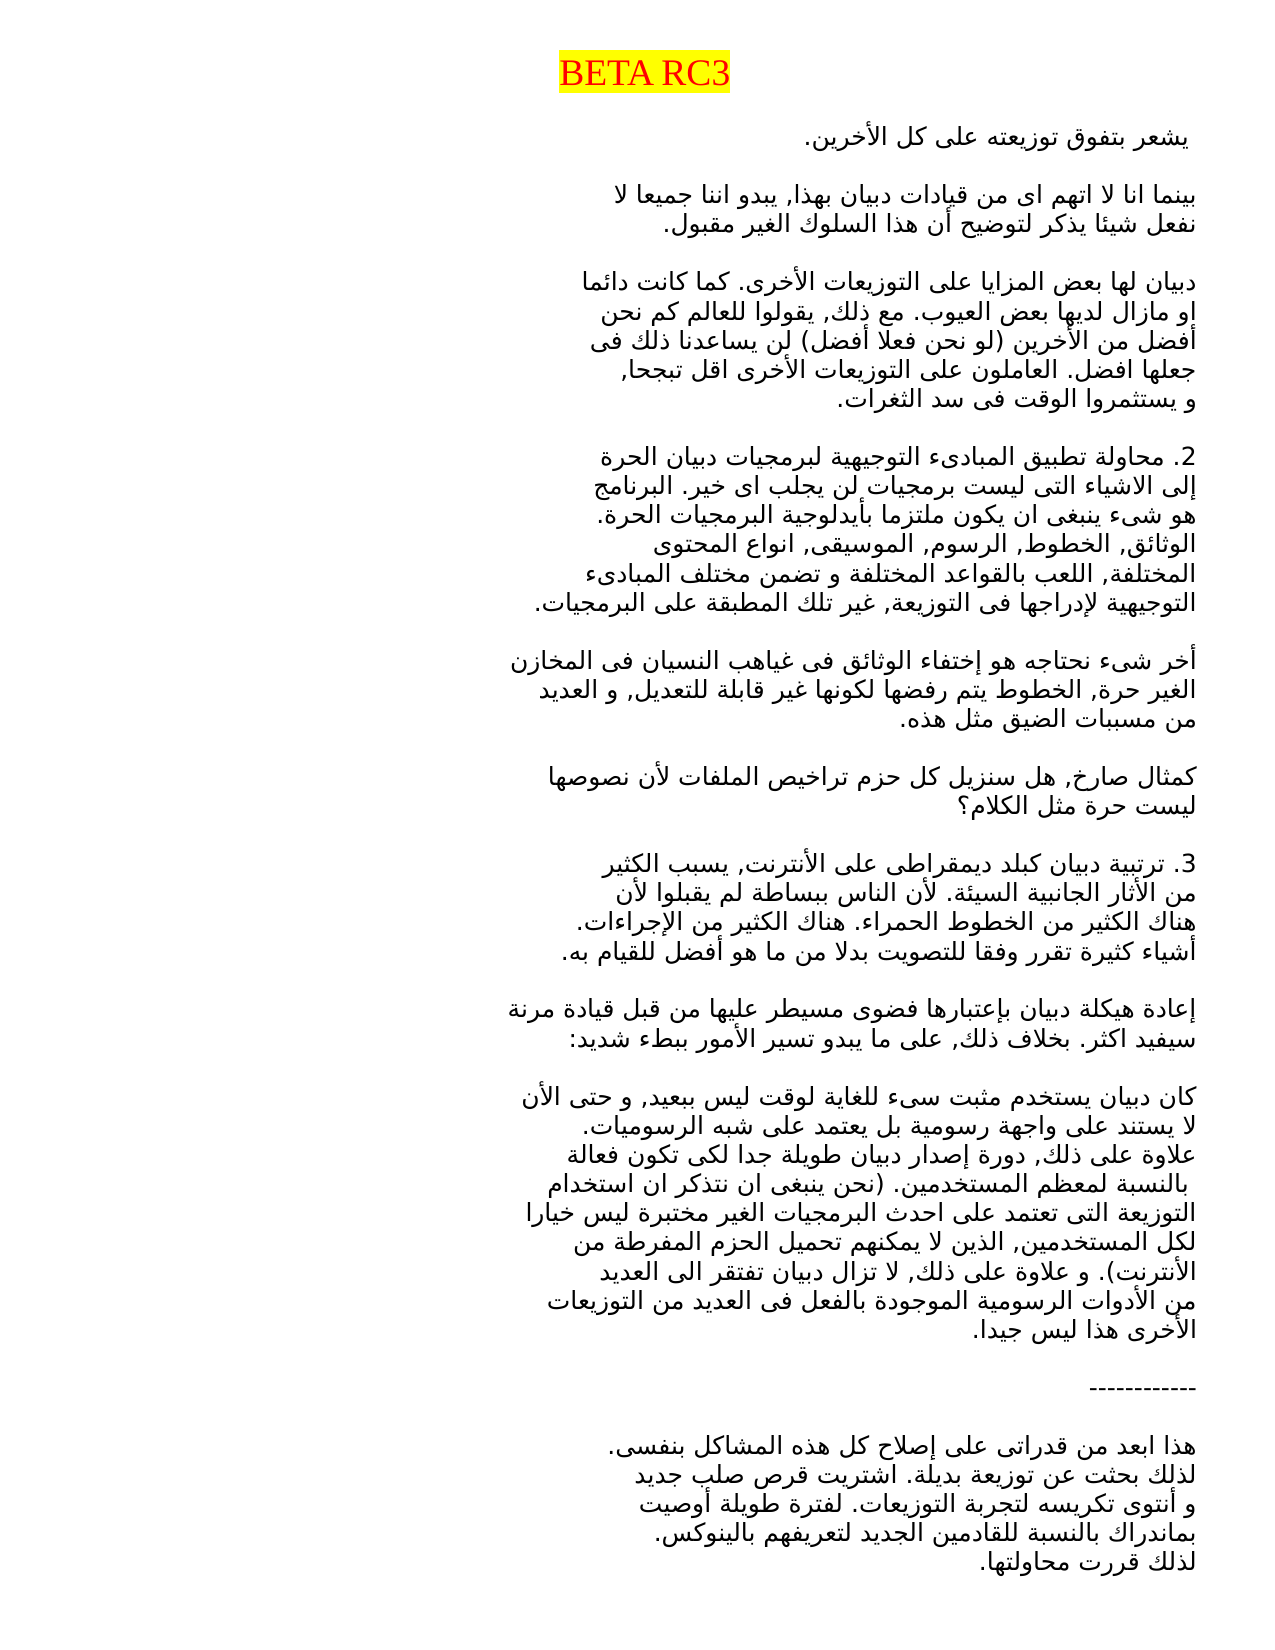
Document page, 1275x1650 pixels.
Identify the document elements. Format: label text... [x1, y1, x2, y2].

text او مازال لديها بعض العيوب. مع ذلك, يقولوا للعالم كم نحن [92, 297, 1197, 326]
text بينما انا لا اتهم اى من قيادات دبيان بهذا, يبدو اننا جميعا لا [92, 181, 1197, 210]
text الأنترنت). و علاوة على ذلك, لا تزال دبيان تفتقر الى العديد [92, 1257, 1197, 1286]
text كمثال صارخ, هل سنزيل كل حزم تراخيص الملفات لأن نصوصها [92, 762, 1197, 791]
text هذا ابعد من قدراتى على إصلاح كل هذه المشاكل بنفسى. [92, 1431, 1197, 1460]
text التوزيعة التى تعتمد على احدث البرمجيات الغير مختبرة ليس خيارا [92, 1198, 1197, 1228]
text لذلك بحثت عن توزيعة بديلة. اشتريت قرص صلب جديد [92, 1460, 1197, 1489]
text أشياء كثيرة تقرر وفقا للتصويت بدلا من ما هو أفضل للقيام به. [92, 937, 1197, 966]
text أخر شىء نحتاجه هو إختفاء الوثائق فى غياهب النسيان فى المخازن [92, 646, 1197, 675]
text إلى الاشياء التى ليست برمجيات لن يجلب اى خير. البرنامج [92, 471, 1197, 501]
text دبيان لها بعض المزايا على التوزيعات الأخرى. كما كانت دائما [92, 268, 1197, 297]
text 3. ترتبية دبيان كبلد ديمقراطى على الأنترنت, يسبب الكثير [92, 849, 1197, 878]
text من الأدوات الرسومية الموجودة بالفعل فى العديد من التوزيعات [92, 1286, 1197, 1315]
text هو شىء ينبغى ان يكون ملتزما بأيدلوجية البرمجيات الحرة. [92, 501, 1197, 530]
text أفضل من الأخرين (لو نحن فعلا أفضل) لن يساعدنا ذلك فى [92, 326, 1197, 355]
text الوثائق, الخطوط, الرسوم, الموسيقى, انواع المحتوى [92, 530, 1197, 559]
text و يستثمروا الوقت فى سد الثغرات. [92, 384, 1197, 413]
text نفعل شيئا يذكر لتوضيح أن هذا السلوك الغير مقبول. [92, 210, 1197, 239]
text لا يستند على واجهة رسومية بل يعتمد على شبه الرسوميات. [92, 1111, 1197, 1140]
text لذلك قررت محاولتها. [92, 1548, 1197, 1577]
text الأخرى هذا ليس جيدا. [92, 1315, 1197, 1344]
text هناك الكثير من الخطوط الحمراء. هناك الكثير من الإجراءات. [92, 908, 1197, 937]
text علاوة على ذلك, دورة إصدار دبيان طويلة جدا لكى تكون فعالة [92, 1140, 1197, 1169]
text إعادة هيكلة دبيان بإعتبارها فضوى مسيطر عليها من قبل قيادة مرنة [92, 995, 1197, 1024]
text بالنسبة لمعظم المستخدمين. (نحن ينبغى ان نتذكر ان استخدام [92, 1169, 1197, 1198]
text الغير حرة, الخطوط يتم رفضها لكونها غير قابلة للتعديل, و العديد [92, 675, 1197, 704]
text ليست حرة مثل الكلام؟ [92, 791, 1197, 821]
text و أنتوى تكريسه لتجربة التوزيعات. لفترة طويلة أوصيت [92, 1489, 1197, 1518]
text سيفيد اكثر. بخلاف ذلك, على ما يبدو تسير الأمور ببطء شديد: [92, 1024, 1197, 1053]
text المختلفة, اللعب بالقواعد المختلفة و تضمن مختلف المبادىء [92, 559, 1197, 588]
text من الأثار الجانبية السيئة. لأن الناس ببساطة لم يقبلوا لأن [92, 878, 1197, 908]
text ------------ [92, 1373, 1197, 1402]
text من مسببات الضيق مثل هذه. [92, 704, 1197, 733]
text لكل المستخدمين, الذين لا يمكنهم تحميل الحزم المفرطة من [92, 1228, 1197, 1257]
text يشعر بتفوق توزيعته على كل الأخرين. [92, 123, 1197, 152]
text بماندراك بالنسبة للقادمين الجديد لتعريفهم بالينوكس. [92, 1518, 1197, 1548]
text 2. محاولة تطبيق المبادىء التوجيهية لبرمجيات دبيان الحرة [92, 442, 1197, 471]
text التوجيهية لإدراجها فى التوزيعة, غير تلك المطبقة على البرمجيات. [92, 588, 1197, 617]
text جعلها افضل. العاملون على التوزيعات الأخرى اقل تبجحا, [92, 355, 1197, 384]
text كان دبيان يستخدم مثبت سىء للغاية لوقت ليس ببعيد, و حتى الأن [92, 1082, 1197, 1111]
